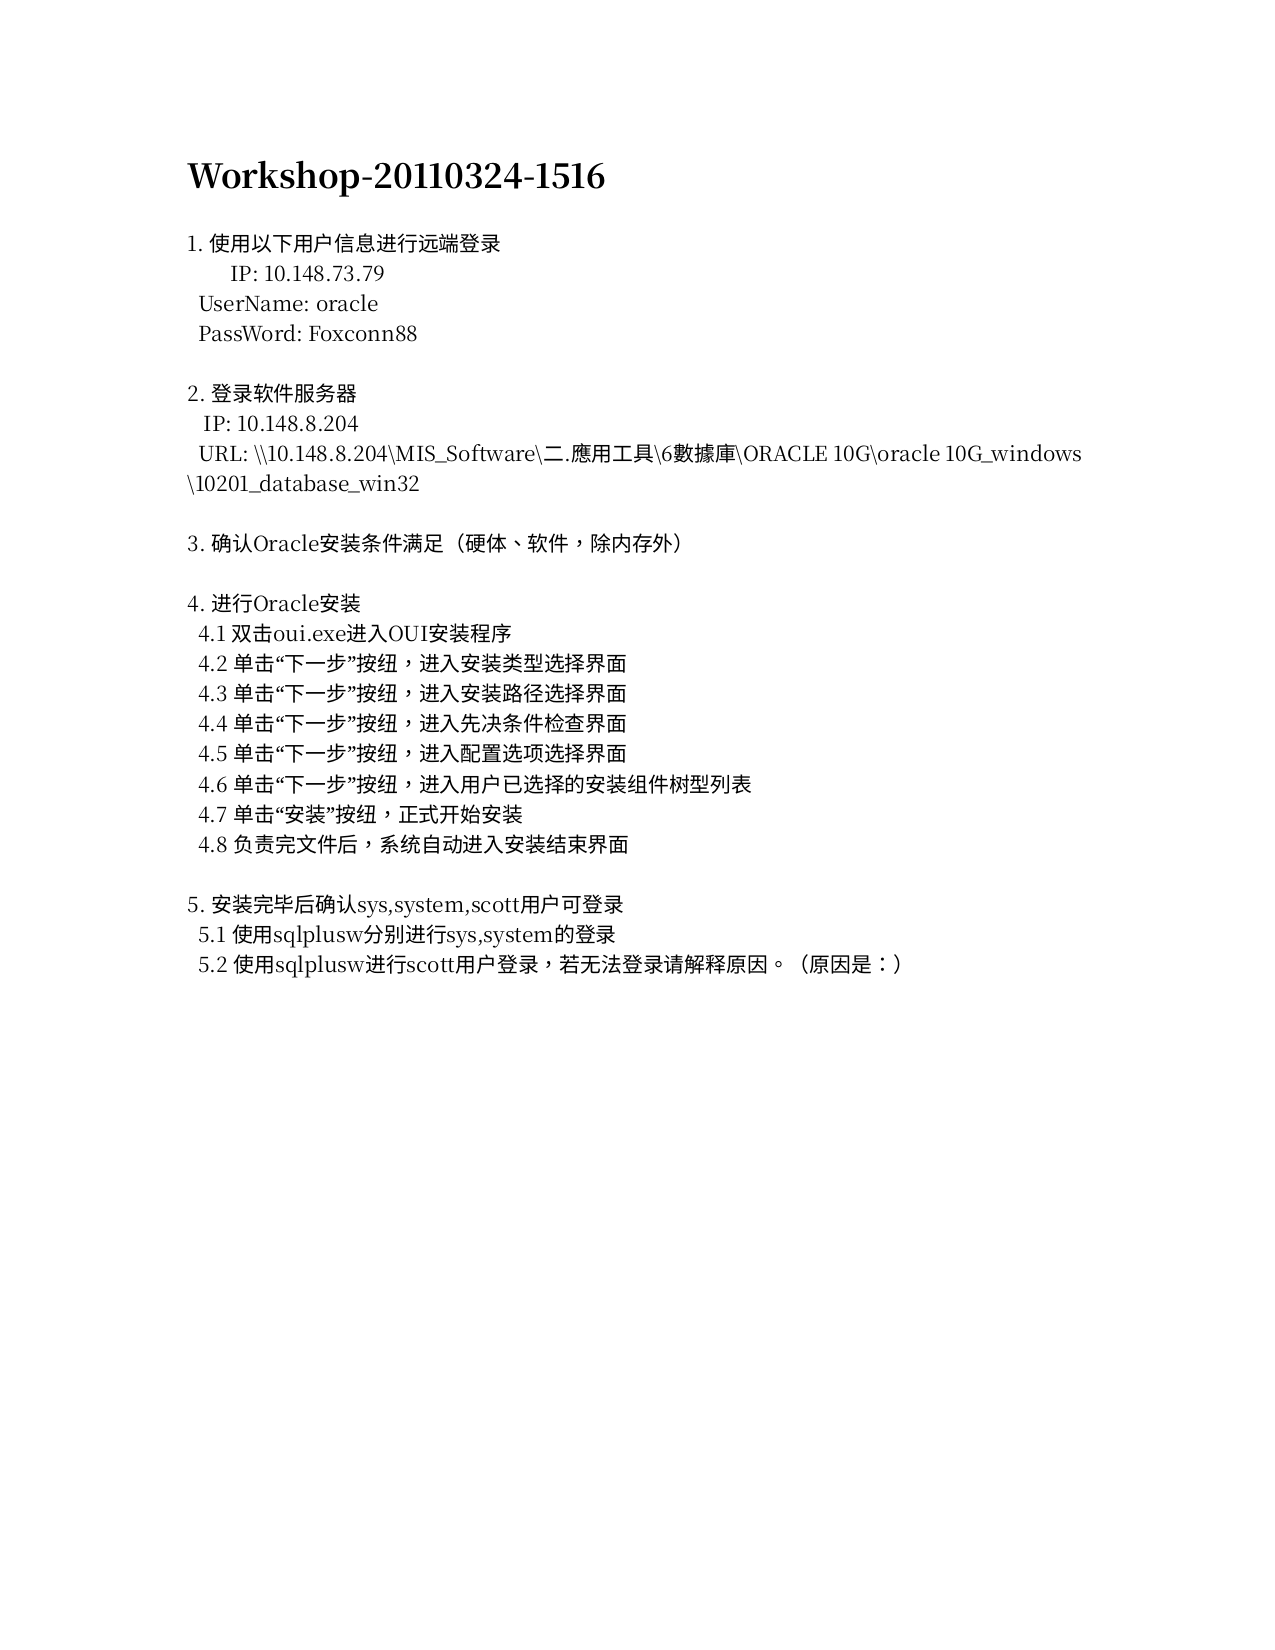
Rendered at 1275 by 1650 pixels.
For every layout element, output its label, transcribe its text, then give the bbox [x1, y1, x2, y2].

text 1. 使用以下用户信息进行远端登录 [187, 228, 1087, 258]
text 5.2 使用sqlplusw进行scott用户登录，若无法登录请解释原因。（原因是：） [187, 948, 1087, 978]
text IP: 10.148.8.204 [187, 408, 1087, 437]
text 2. 登录软件服务器 [187, 377, 1087, 408]
text 4.4 单击“下一步”按纽，进入先决条件检查界面 [187, 708, 1087, 738]
text 4.1 双击oui.exe进入OUI安装程序 [187, 617, 1087, 648]
text 4.2 单击“下一步”按纽，进入安装类型选择界面 [187, 648, 1087, 678]
text URL: \\10.148.8.204\MIS_Software\二.應用工具\6數據庫\ORACLE 10G\oracle 10G_windows\10201_database_win32 [187, 437, 1087, 497]
text PassWord: Foxconn88 [187, 318, 1087, 348]
text 4.6 单击“下一步”按纽，进入用户已选择的安装组件树型列表 [187, 768, 1087, 798]
text 4.8 负责完文件后，系统自动进入安装结束界面 [187, 828, 1087, 858]
text 3. 确认Oracle安装条件满足（硬体、软件，除内存外） [187, 527, 1087, 557]
text 4. 进行Oracle安装 [187, 587, 1087, 617]
text Workshop-20110324-1516 [187, 150, 1087, 198]
text 4.7 单击“安装”按纽，正式开始安装 [187, 798, 1087, 828]
text 4.5 单击“下一步”按纽，进入配置选项选择界面 [187, 738, 1087, 768]
text 5. 安装完毕后确认sys,system,scott用户可登录 [187, 888, 1087, 918]
text 5.1 使用sqlplusw分别进行sys,system的登录 [187, 918, 1087, 948]
text 4.3 单击“下一步”按纽，进入安装路径选择界面 [187, 678, 1087, 708]
text IP: 10.148.73.79 [187, 258, 1087, 288]
text UserName: oracle [187, 288, 1087, 318]
